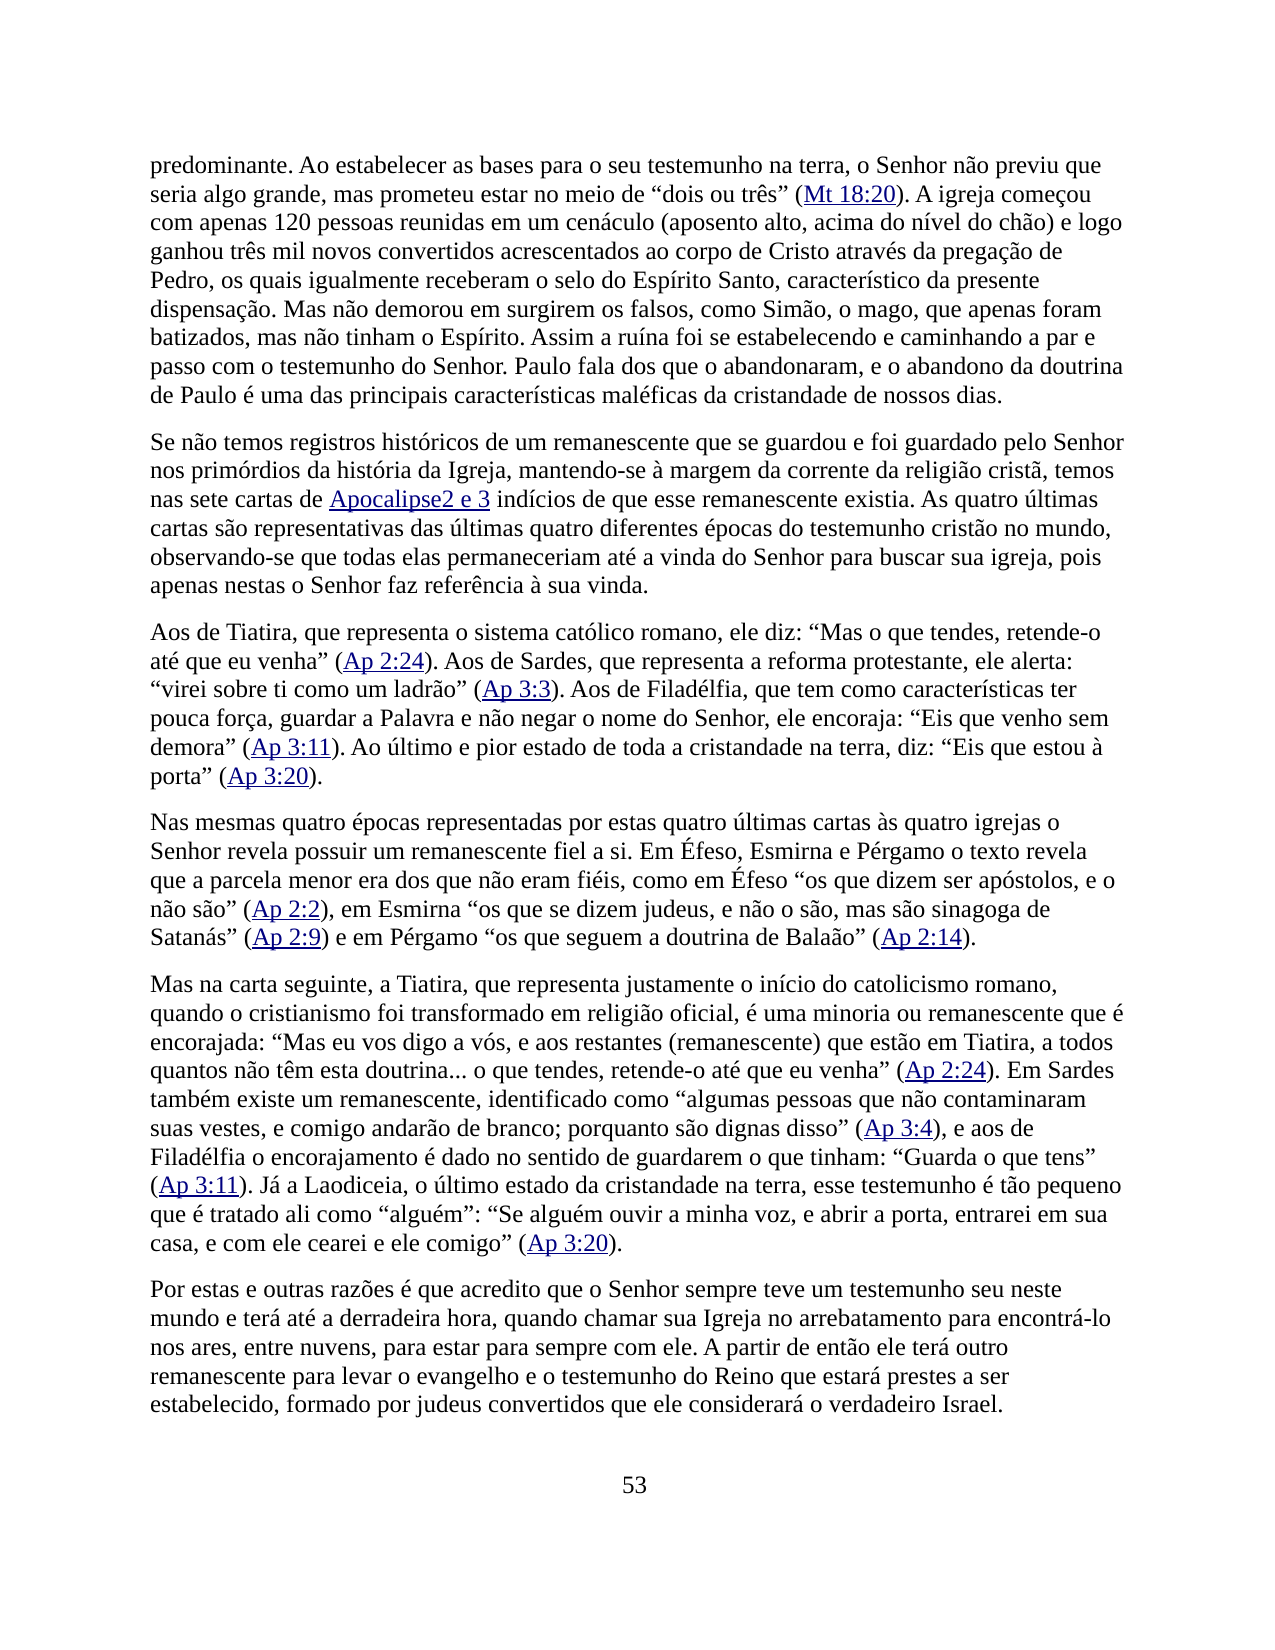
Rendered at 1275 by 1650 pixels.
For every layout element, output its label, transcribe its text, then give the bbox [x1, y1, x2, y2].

text Por estas e outras razões é que acredito que o Senhor sempre teve um testemunho seu neste mundo e terá até a derradeira hora, quando chamar sua Igreja no arrebatamento para encontrá-lo nos ares, entre nuvens, para estar para sempre com ele. A partir de então ele terá outro remanescente para levar o evangelho e o testemunho do Reino que estará prestes a ser estabelecido, formado por judeus convertidos que ele considerará o verdadeiro Israel. [150, 1274, 1125, 1418]
text Mas na carta seguinte, a Tiatira, que representa justamente o início do catolicismo romano, quando o cristianismo foi transformado em religião oficial, é uma minoria ou remanescente que é encorajada: “Mas eu vos digo a vós, e aos restantes (remanescente) que estão em Tiatira, a todos quantos não têm esta doutrina... o que tendes, retende-o até que eu venha” (Ap 2:24). Em Sardes também existe um remanescente, identificado como “algumas pessoas que não contaminaram suas vestes, e comigo andarão de branco; porquanto são dignas disso” (Ap 3:4), e aos de Filadélfia o encorajamento é dado no sentido de guardarem o que tinham: “Guarda o que tens” (Ap 3:11). Já a Laodiceia, o último estado da cristandade na terra, esse testemunho é tão pequeno que é tratado ali como “alguém”: “Se alguém ouvir a minha voz, e abrir a porta, entrarei em sua casa, e com ele cearei e ele comigo” (Ap 3:20). [150, 969, 1125, 1257]
text Aos de Tiatira, que representa o sistema católico romano, ele diz: “Mas o que tendes, retende-o até que eu venha” (Ap 2:24). Aos de Sardes, que representa a reforma protestante, ele alerta: “virei sobre ti como um ladrão” (Ap 3:3). Aos de Filadélfia, que tem como características ter pouca força, guardar a Palavra e não negar o nome do Senhor, ele encoraja: “Eis que venho sem demora” (Ap 3:11). Ao último e pior estado de toda a cristandade na terra, diz: “Eis que estou à porta” (Ap 3:20). [150, 617, 1125, 789]
text Se não temos registros históricos de um remanescente que se guardou e foi guardado pelo Senhor nos primórdios da história da Igreja, mantendo-se à margem da corrente da religião cristã, temos nas sete cartas de Apocalipse2 e 3 indícios de que esse remanescente existia. As quatro últimas cartas são representativas das últimas quatro diferentes épocas do testemunho cristão no mundo, observando-se que todas elas permaneceriam até a vinda do Senhor para buscar sua igreja, pois apenas nestas o Senhor faz referência à sua vinda. [150, 427, 1125, 599]
text Nas mesmas quatro épocas representadas por estas quatro últimas cartas às quatro igrejas o Senhor revela possuir um remanescente fiel a si. Em Éfeso, Esmirna e Pérgamo o texto revela que a parcela menor era dos que não eram fiéis, como em Éfeso “os que dizem ser apóstolos, e o não são” (Ap 2:2), em Esmirna “os que se dizem judeus, e não o são, mas são sinagoga de Satanás” (Ap 2:9) e em Pérgamo “os que seguem a doutrina de Balaão” (Ap 2:14). [150, 807, 1125, 951]
text predominante. Ao estabelecer as bases para o seu testemunho na terra, o Senhor não previu que seria algo grande, mas prometeu estar no meio de “dois ou três” (Mt 18:20). A igreja começou com apenas 120 pessoas reunidas em um cenáculo (aposento alto, acima do nível do chão) e logo ganhou três mil novos convertidos acrescentados ao corpo de Cristo através da pregação de Pedro, os quais igualmente receberam o selo do Espírito Santo, característico da presente dispensação. Mas não demorou em surgirem os falsos, como Simão, o mago, que apenas foram batizados, mas não tinham o Espírito. Assim a ruína foi se estabelecendo e caminhando a par e passo com o testemunho do Senhor. Paulo fala dos que o abandonaram, e o abandono da doutrina de Paulo é uma das principais características maléficas da cristandade de nossos dias. [150, 150, 1125, 409]
